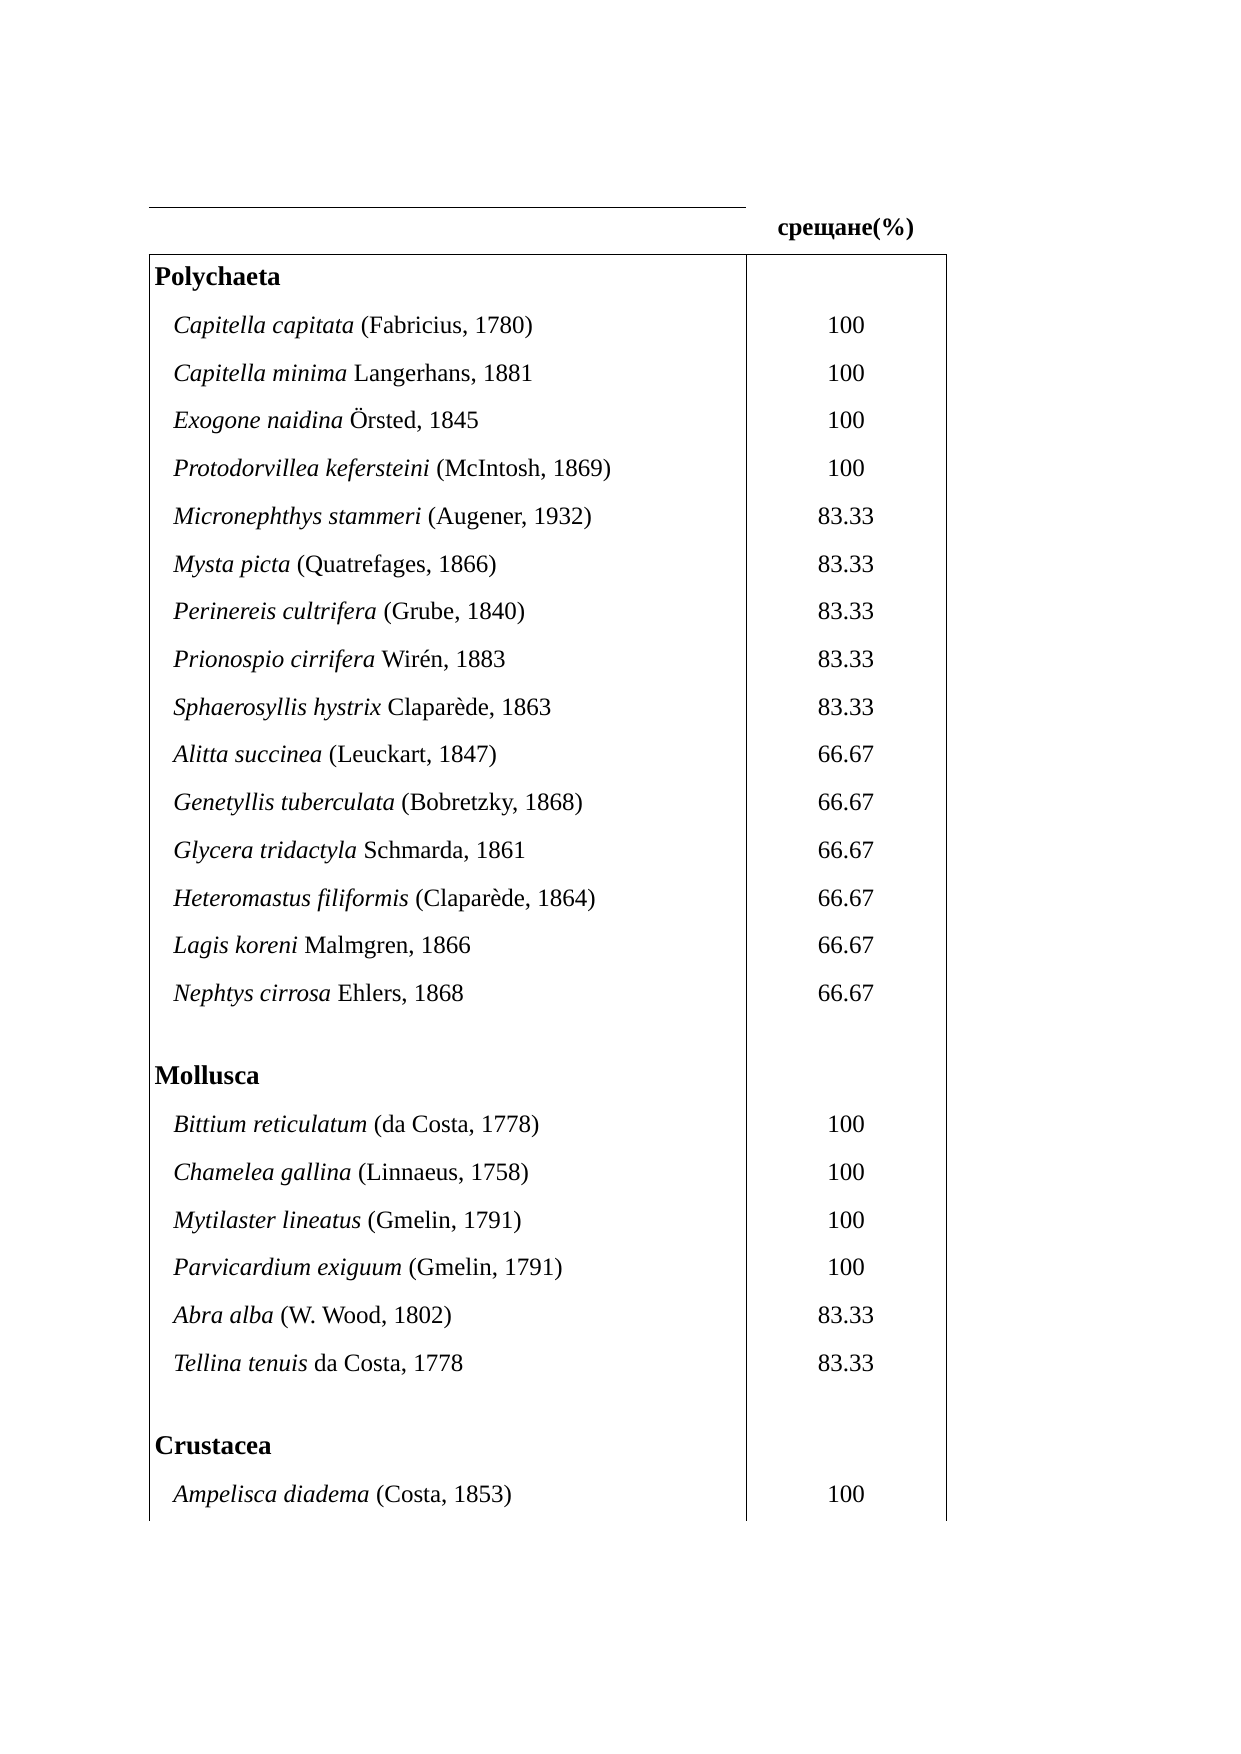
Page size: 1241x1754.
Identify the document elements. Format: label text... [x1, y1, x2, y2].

table_cell Polychaeta [150, 255, 746, 304]
table_cell 100 [747, 1104, 946, 1151]
table_header [149, 208, 746, 254]
table_cell 83.33 [747, 495, 946, 543]
table_cell Genetyllis tuberculata (Bobretzky, 1868) [150, 782, 746, 829]
table_cell 66.67 [747, 877, 946, 925]
table_cell 66.67 [747, 782, 946, 829]
table_cell 100 [747, 1473, 946, 1521]
table_cell Capitella minima Langerhans, 1881 [150, 352, 746, 400]
table_cell 83.33 [747, 1342, 946, 1390]
table_cell Chamelea gallina (Linnaeus, 1758) [150, 1151, 746, 1199]
table_cell [747, 255, 946, 304]
table_cell Perinereis cultrifera (Grube, 1840) [150, 591, 746, 638]
table_cell Mytilaster lineatus (Gmelin, 1791) [150, 1199, 746, 1247]
table_cell 100 [747, 305, 946, 352]
table_cell Tellina tenuis da Costa, 1778 [150, 1342, 746, 1390]
table_cell Protodorvillea kefersteini (McIntosh, 1869) [150, 448, 746, 495]
table_cell [150, 1390, 746, 1423]
table_cell 83.33 [747, 543, 946, 591]
table_cell 83.33 [747, 639, 946, 686]
table_cell Prionospio cirrifera Wirén, 1883 [150, 639, 746, 686]
table_cell Heteromastus filiformis (Claparède, 1864) [150, 877, 746, 925]
table_cell Parvicardium exiguum (Gmelin, 1791) [150, 1247, 746, 1294]
table_cell 66.67 [747, 925, 946, 972]
table_cell Alitta succinea (Leuckart, 1847) [150, 734, 746, 782]
table_cell Exogone naidina Örsted, 1845 [150, 400, 746, 448]
table_cell [747, 1390, 946, 1423]
table_cell Bittium reticulatum (da Costa, 1778) [150, 1104, 746, 1151]
table_cell 100 [747, 448, 946, 495]
table_cell Ampelisca diadema (Costa, 1853) [150, 1473, 746, 1521]
table_cell 66.67 [747, 829, 946, 877]
table_cell [747, 1423, 946, 1473]
table_cell 66.67 [747, 734, 946, 782]
table_cell Mollusca [150, 1054, 746, 1103]
table_cell [150, 1020, 746, 1053]
table_cell Abra alba (W. Wood, 1802) [150, 1294, 746, 1342]
table_cell Crustacea [150, 1423, 746, 1473]
table_cell Capitella capitata (Fabricius, 1780) [150, 305, 746, 352]
table_cell Micronephthys stammeri (Augener, 1932) [150, 495, 746, 543]
table_cell 83.33 [747, 686, 946, 734]
table_cell 100 [747, 1247, 946, 1294]
table_cell 83.33 [747, 591, 946, 638]
table_cell 100 [747, 400, 946, 448]
table_cell [747, 1020, 946, 1053]
table_cell 100 [747, 352, 946, 400]
table_header срещане(%) [746, 207, 946, 254]
table_cell Glycera tridactyla Schmarda, 1861 [150, 829, 746, 877]
table_cell [747, 1054, 946, 1103]
table_cell Sphaerosyllis hystrix Claparède, 1863 [150, 686, 746, 734]
table_cell Mysta picta (Quatrefages, 1866) [150, 543, 746, 591]
table_cell 100 [747, 1151, 946, 1199]
table_cell 83.33 [747, 1294, 946, 1342]
table_cell Nephtys cirrosa Ehlers, 1868 [150, 973, 746, 1020]
table_cell 66.67 [747, 973, 946, 1020]
table_cell Lagis koreni Malmgren, 1866 [150, 925, 746, 972]
table_cell 100 [747, 1199, 946, 1247]
